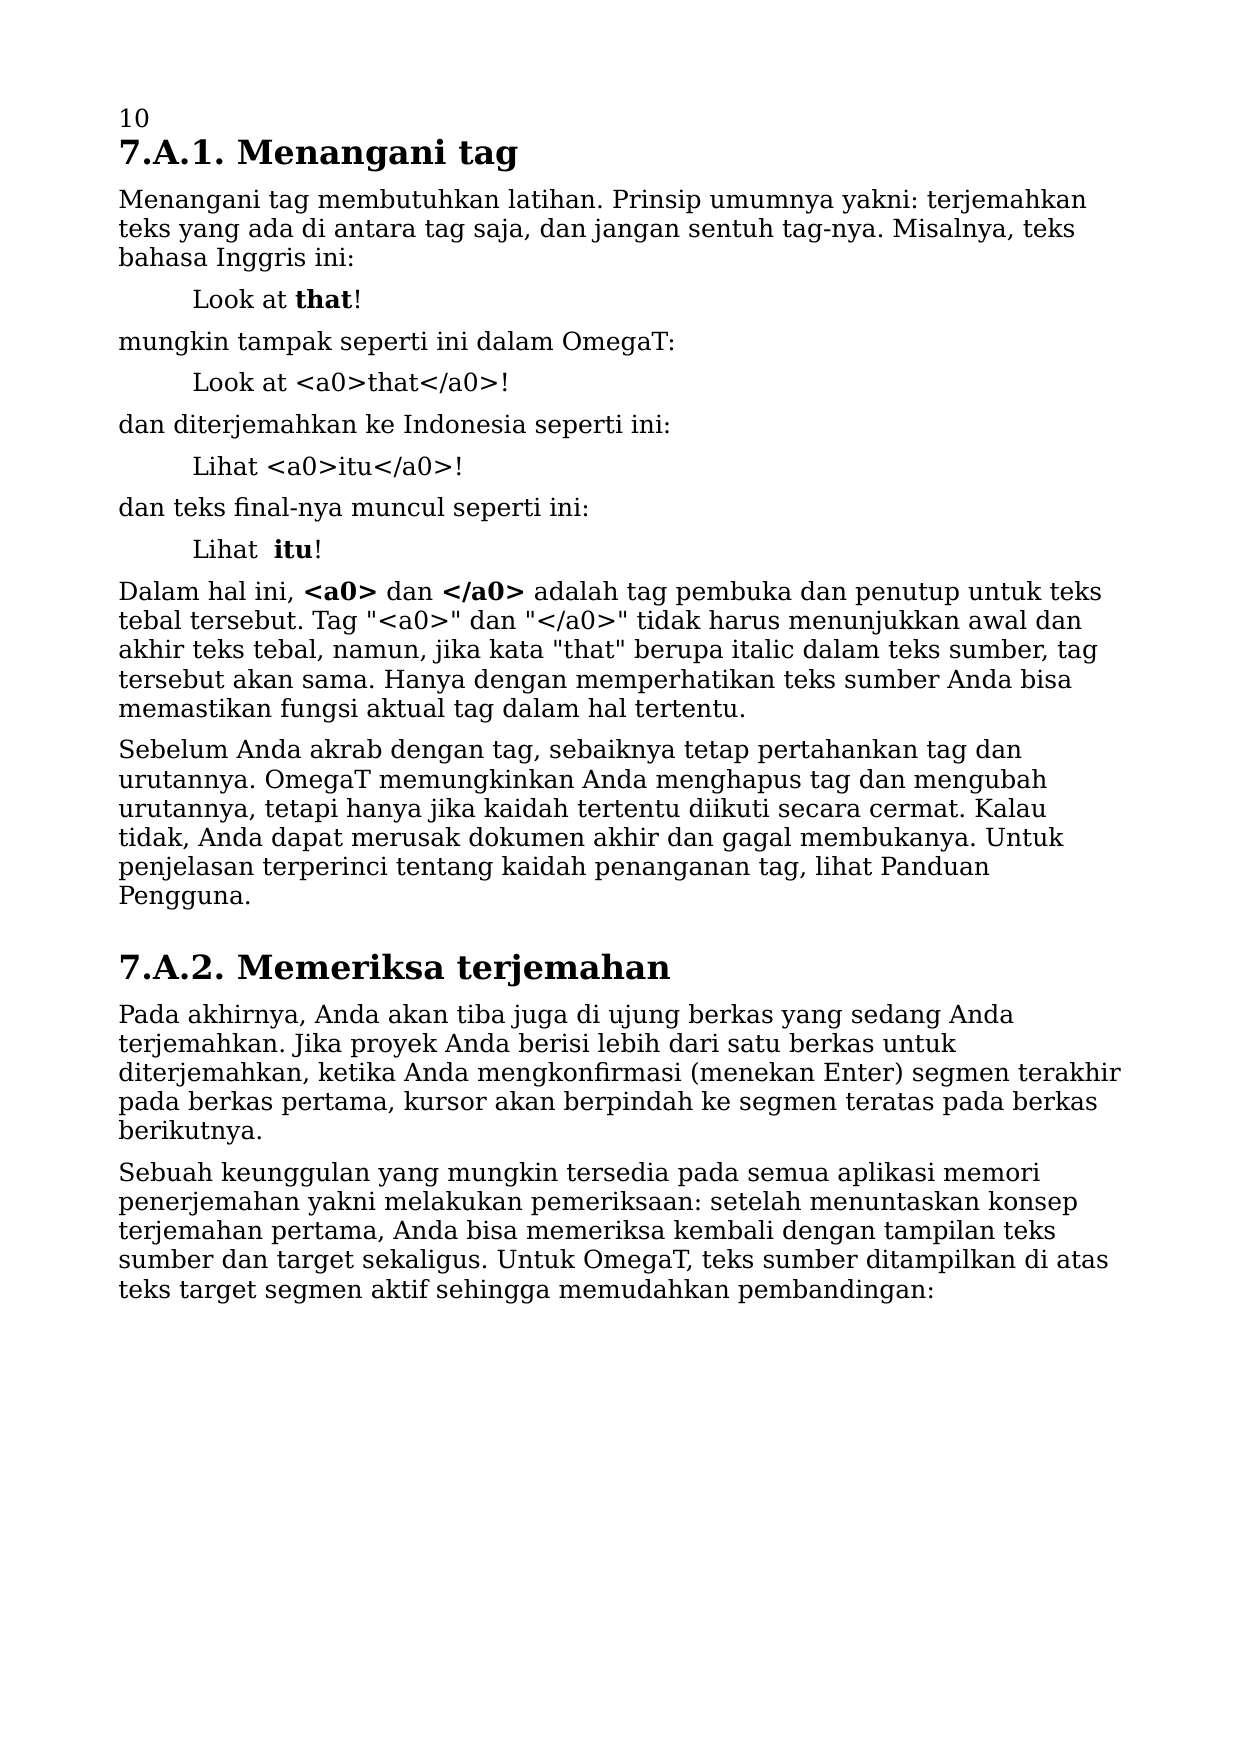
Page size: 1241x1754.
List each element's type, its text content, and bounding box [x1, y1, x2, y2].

text Look at <a0>that</a0>! [118, 368, 1122, 398]
subtitle 7.A.1. Menangani tag [118, 133, 1122, 172]
text Lihat <a0>itu</a0>! [118, 452, 1122, 481]
text dan teks final-nya muncul seperti ini: [118, 493, 1122, 523]
text Menangani tag membutuhkan latihan. Prinsip umumnya yakni: terjemahkan teks yang ada di antara tag saja, dan jangan sentuh tag-nya. Misalnya, teks bahasa Inggris ini: [118, 185, 1122, 272]
subtitle 7.A.2. Memeriksa terjemahan [118, 948, 1122, 987]
text Lihat itu! [118, 535, 1122, 564]
text Sebuah keunggulan yang mungkin tersedia pada semua aplikasi memori penerjemahan yakni melakukan pemeriksaan: setelah menuntaskan konsep terjemahan pertama, Anda bisa memeriksa kembali dengan tampilan teks sumber dan target sekaligus. Untuk OmegaT, teks sumber ditampilkan di atas teks target segmen aktif sehingga memudahkan pembandingan: [118, 1158, 1122, 1304]
text mungkin tampak seperti ini dalam OmegaT: [118, 327, 1122, 356]
text Sebelum Anda akrab dengan tag, sebaiknya tetap pertahankan tag dan urutannya. OmegaT memungkinkan Anda menghapus tag dan mengubah urutannya, tetapi hanya jika kaidah tertentu diikuti secara cermat. Kalau tidak, Anda dapat merusak dokumen akhir dan gagal membukanya. Untuk penjelasan terperinci tentang kaidah penanganan tag, lihat Panduan Pengguna. [118, 736, 1122, 911]
text Pada akhirnya, Anda akan tiba juga di ujung berkas yang sedang Anda terjemahkan. Jika proyek Anda berisi lebih dari satu berkas untuk diterjemahkan, ketika Anda mengkonfirmasi (menekan Enter) segmen terakhir pada berkas pertama, kursor akan berpindah ke segmen teratas pada berkas berikutnya. [118, 1000, 1122, 1146]
text Look at that! [118, 285, 1122, 314]
text Dalam hal ini, <a0> dan </a0> adalah tag pembuka dan penutup untuk teks tebal tersebut. Tag "<a0>" dan "</a0>" tidak harus menunjukkan awal dan akhir teks tebal, namun, jika kata "that" berupa italic dalam teks sumber, tag tersebut akan sama. Hanya dengan memperhatikan teks sumber Anda bisa memastikan fungsi aktual tag dalam hal tertentu. [118, 577, 1122, 723]
text dan diterjemahkan ke Indonesia seperti ini: [118, 410, 1122, 439]
